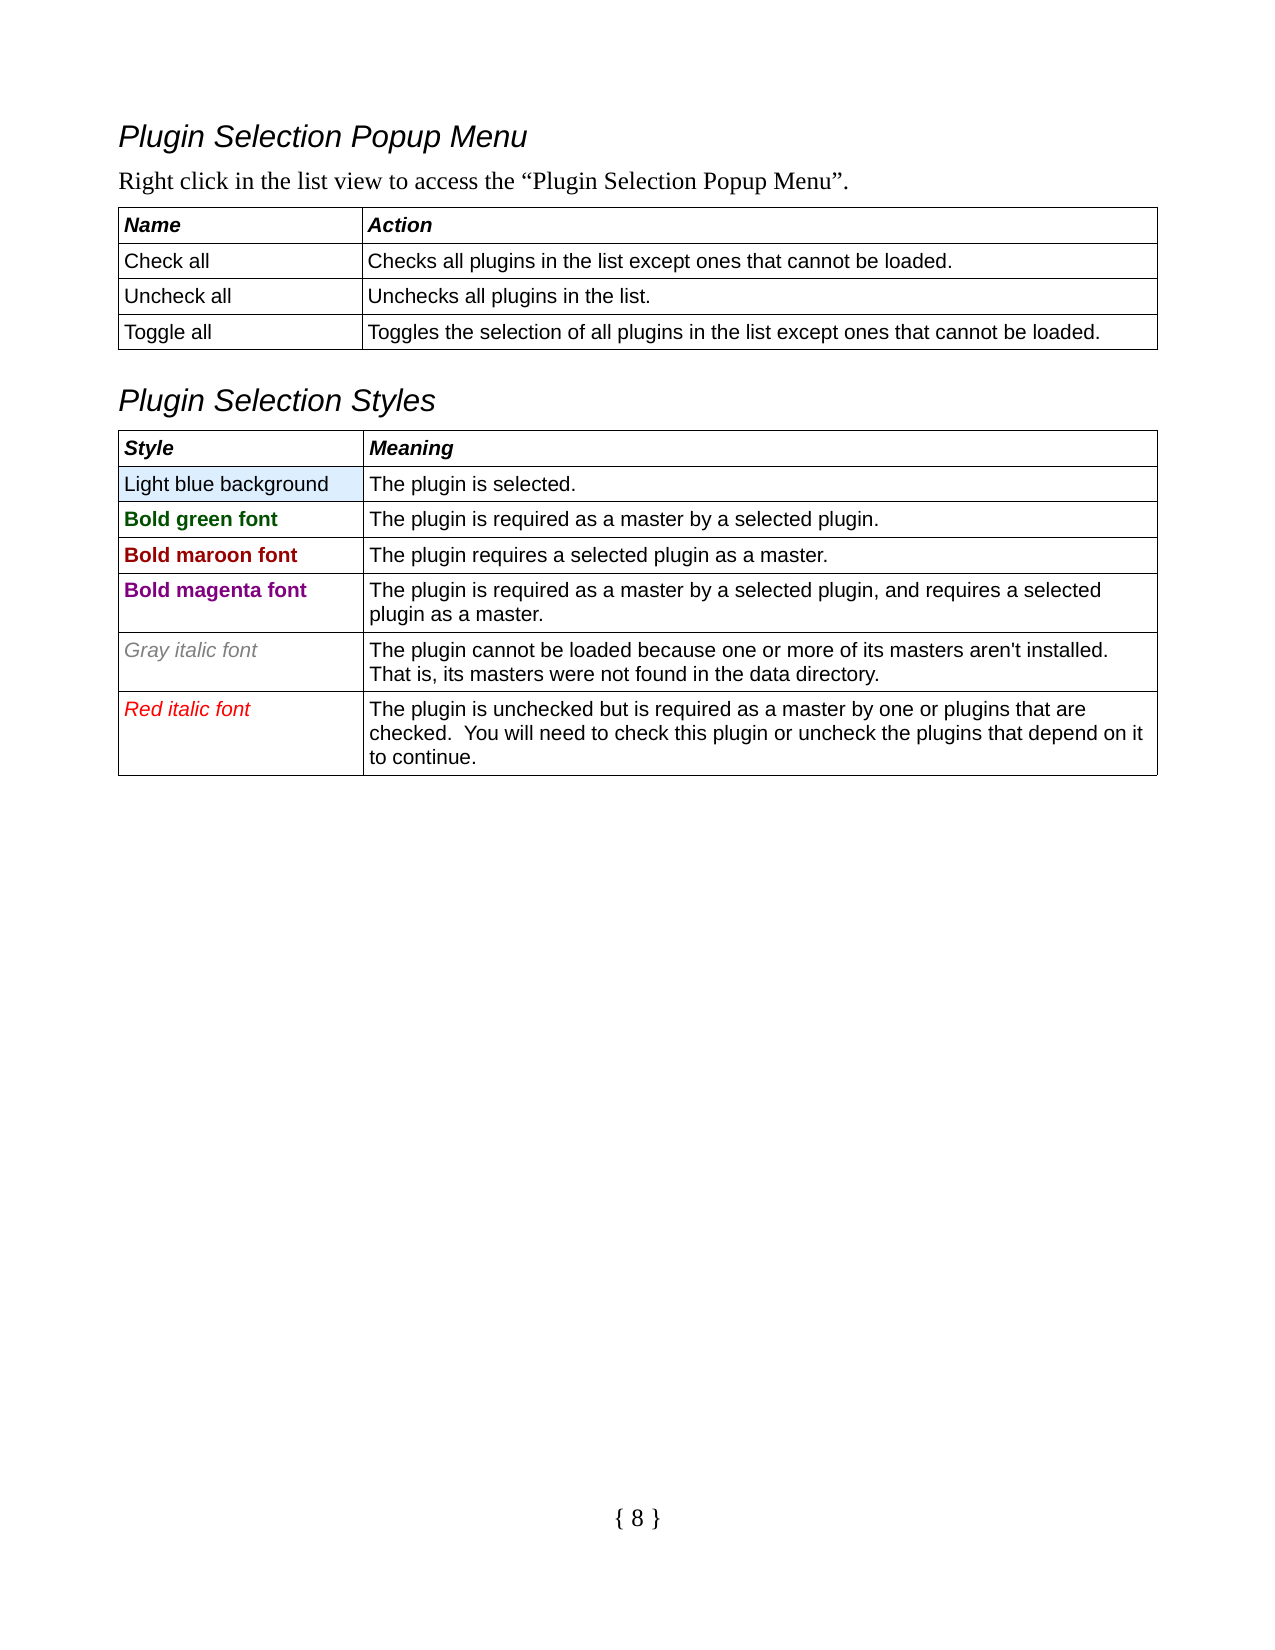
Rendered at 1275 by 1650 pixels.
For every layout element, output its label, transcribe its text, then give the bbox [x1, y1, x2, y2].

table_header Name [119, 208, 362, 243]
table_cell The plugin is selected. [364, 467, 1157, 501]
table_cell The plugin is unchecked but is required as a master by one or plugins that are checked. You will need to check this plugin or uncheck the plugins that depend on it to continue. [364, 692, 1157, 775]
table_header Style [119, 431, 363, 466]
table_cell Uncheck all [119, 279, 362, 314]
table_cell The plugin requires a selected plugin as a master. [364, 538, 1157, 572]
table_cell Gray italic font [119, 633, 363, 691]
table_header Meaning [364, 431, 1157, 466]
table_cell Light blue background [119, 467, 363, 501]
table_cell The plugin is required as a master by a selected plugin. [364, 502, 1157, 537]
table_cell Toggle all [119, 315, 362, 349]
table_header Action [363, 208, 1157, 243]
subtitle Plugin Selection Styles [118, 382, 1157, 418]
table_cell Bold maroon font [119, 538, 363, 572]
table_cell Bold green font [119, 502, 363, 537]
table_cell The plugin is required as a master by a selected plugin, and requires a selected plugin as a master. [364, 574, 1157, 632]
table_cell Check all [119, 244, 362, 278]
table_cell Checks all plugins in the list except ones that cannot be loaded. [363, 244, 1157, 278]
table_cell Unchecks all plugins in the list. [363, 279, 1157, 314]
table_cell Bold magenta font [119, 574, 363, 632]
table_cell Red italic font [119, 692, 363, 775]
table_cell The plugin cannot be loaded because one or more of its masters aren't installed. That is, its masters were not found in the data directory. [364, 633, 1157, 691]
subtitle Plugin Selection Popup Menu [118, 118, 1157, 154]
table_cell Toggles the selection of all plugins in the list except ones that cannot be loaded. [363, 315, 1157, 349]
text Right click in the list view to access the “Plugin Selection Popup Menu”. [118, 166, 1157, 195]
